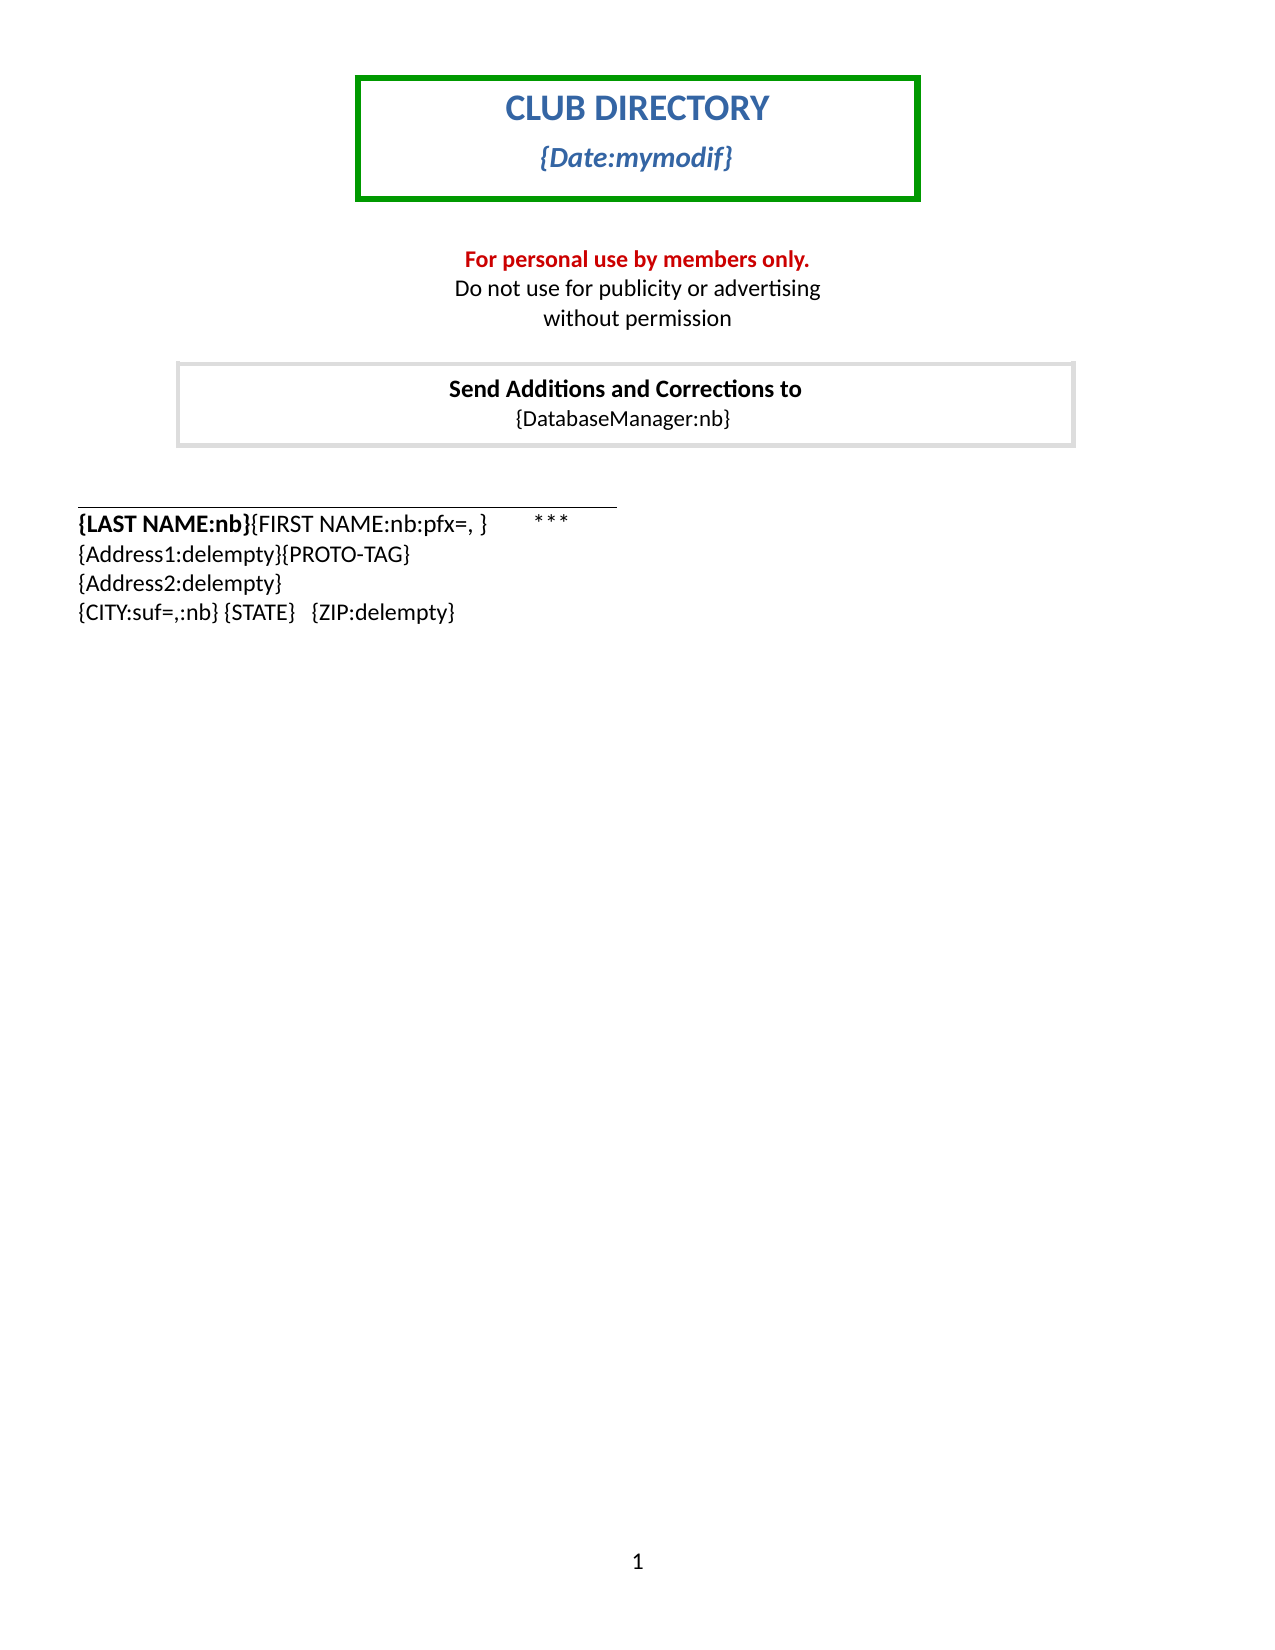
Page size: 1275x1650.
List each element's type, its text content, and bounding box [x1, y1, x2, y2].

table_cell {CITY:suf=,:nb} {STATE} {ZIP:delempty} [78, 598, 617, 627]
table_header {LAST NAME:nb}{FIRST NAME:nb:pfx=, } *** [78, 508, 617, 539]
text Do not use for publicity or advertising without permission [78, 273, 1197, 332]
table_cell {Address2:delempty} [78, 568, 617, 597]
text {DatabaseManager:nb} [195, 404, 1056, 432]
table_cell {Address1:delempty}{PROTO-TAG} [78, 539, 617, 568]
text Send Additions and Corrections to [195, 373, 1056, 404]
text CLUB DIRECTORY [361, 81, 914, 130]
text {Date:mymodif} [361, 136, 914, 178]
text For personal use by members only. [78, 244, 1197, 273]
